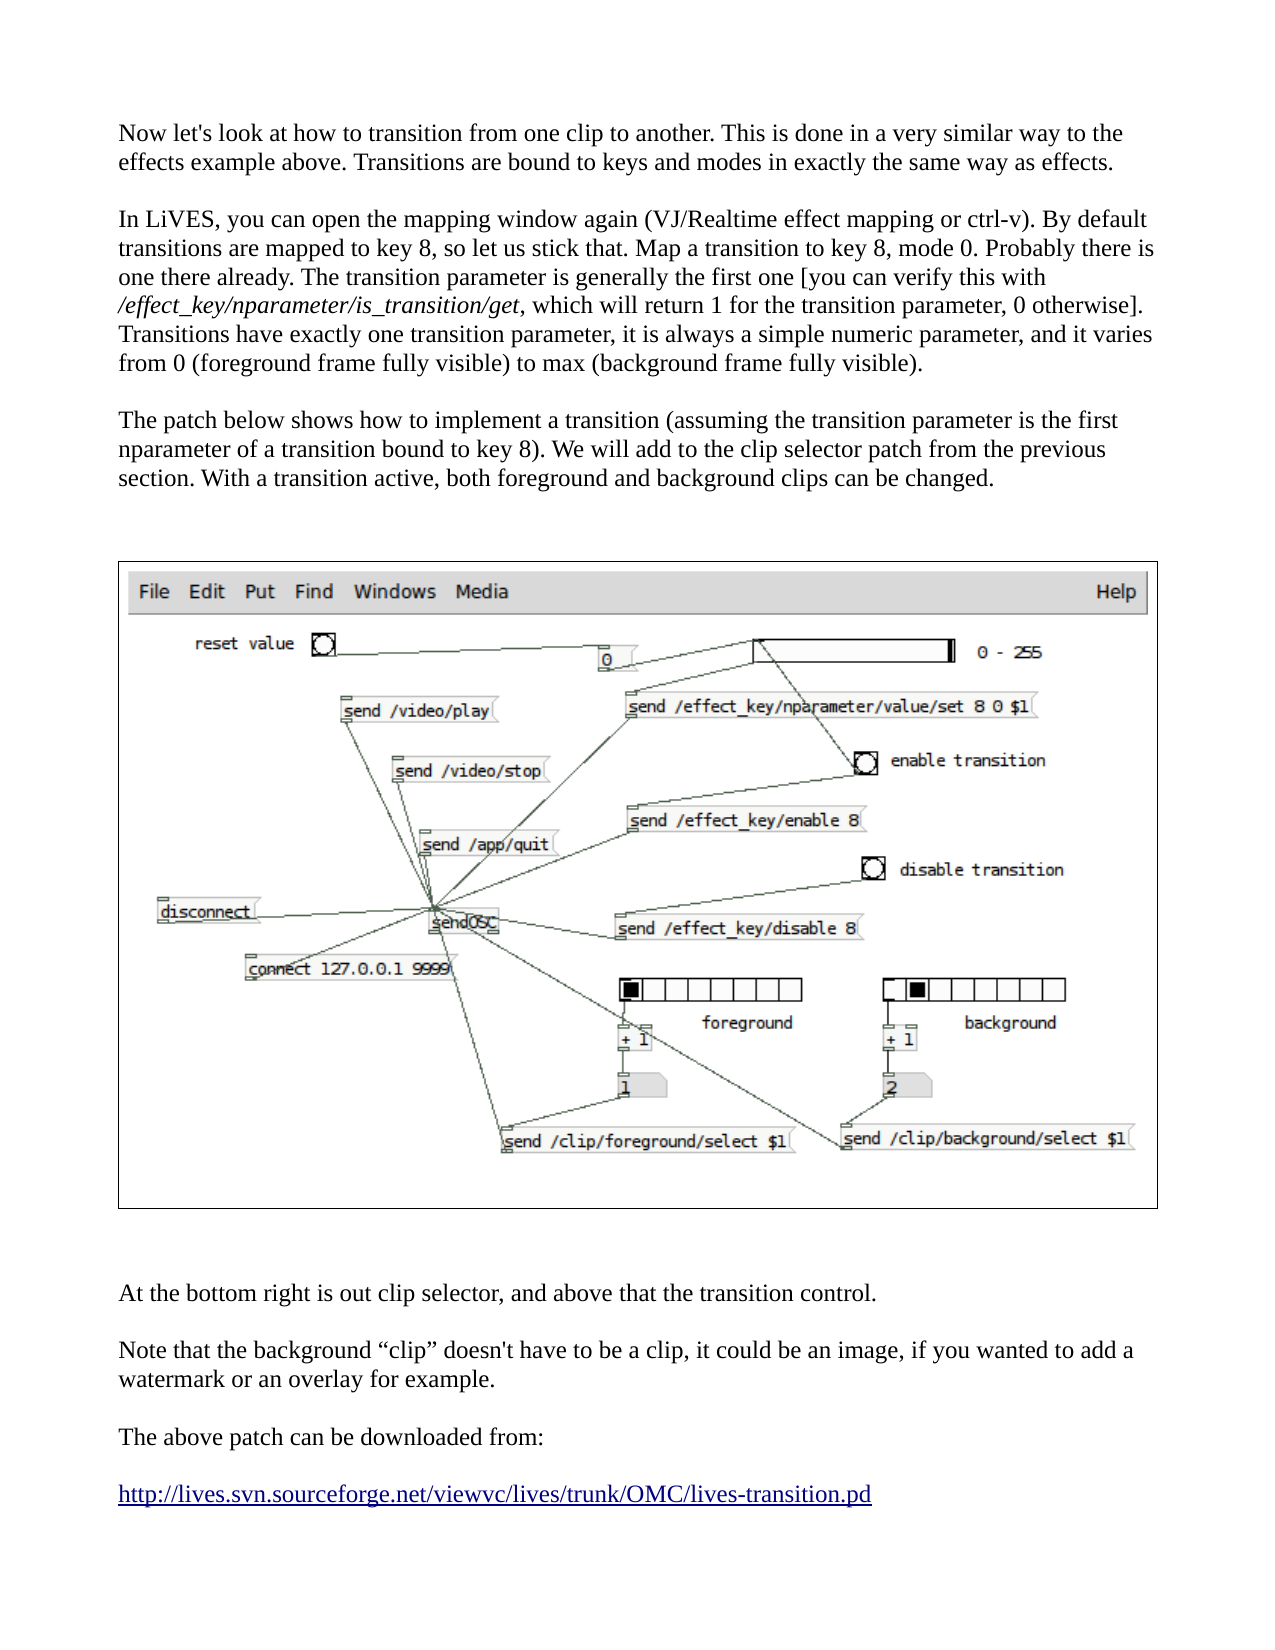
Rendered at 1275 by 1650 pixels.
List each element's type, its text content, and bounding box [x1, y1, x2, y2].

text Now let's look at how to transition from one clip to another. This is done in a very similar way to the effects example above. Transitions are bound to keys and modes in exactly the same way as effects. [118, 118, 1157, 176]
text The above patch can be downloaded from: [118, 1422, 1157, 1450]
picture [127, 570, 1148, 1200]
text Note that the background “clip” doesn't have to be a clip, it could be an image, if you wanted to add a watermark or an overlay for example. [118, 1335, 1157, 1393]
text http://lives.svn.sourceforge.net/viewvc/lives/trunk/OMC/lives-transition.pd [118, 1479, 1157, 1508]
text At the bottom right is out clip selector, and above that the transition control. [118, 1249, 1157, 1307]
text The patch below shows how to implement a transition (assuming the transition parameter is the first nparameter of a transition bound to key 8). We will add to the clip selector patch from the previous section. With a transition active, both foreground and background clips can be changed. [118, 406, 1157, 492]
text In LiVES, you can open the mapping window again (VJ/Realtime effect mapping or ctrl-v). By default transitions are mapped to key 8, so let us stick that. Map a transition to key 8, mode 0. Probably there is one there already. The transition parameter is generally the first one [you can verify this with /effect_key/nparameter/is_transition/get, which will return 1 for the transition parameter, 0 otherwise]. Transitions have exactly one transition parameter, it is always a simple numeric parameter, and it varies from 0 (foreground frame fully visible) to max (background frame fully visible). [118, 204, 1157, 377]
